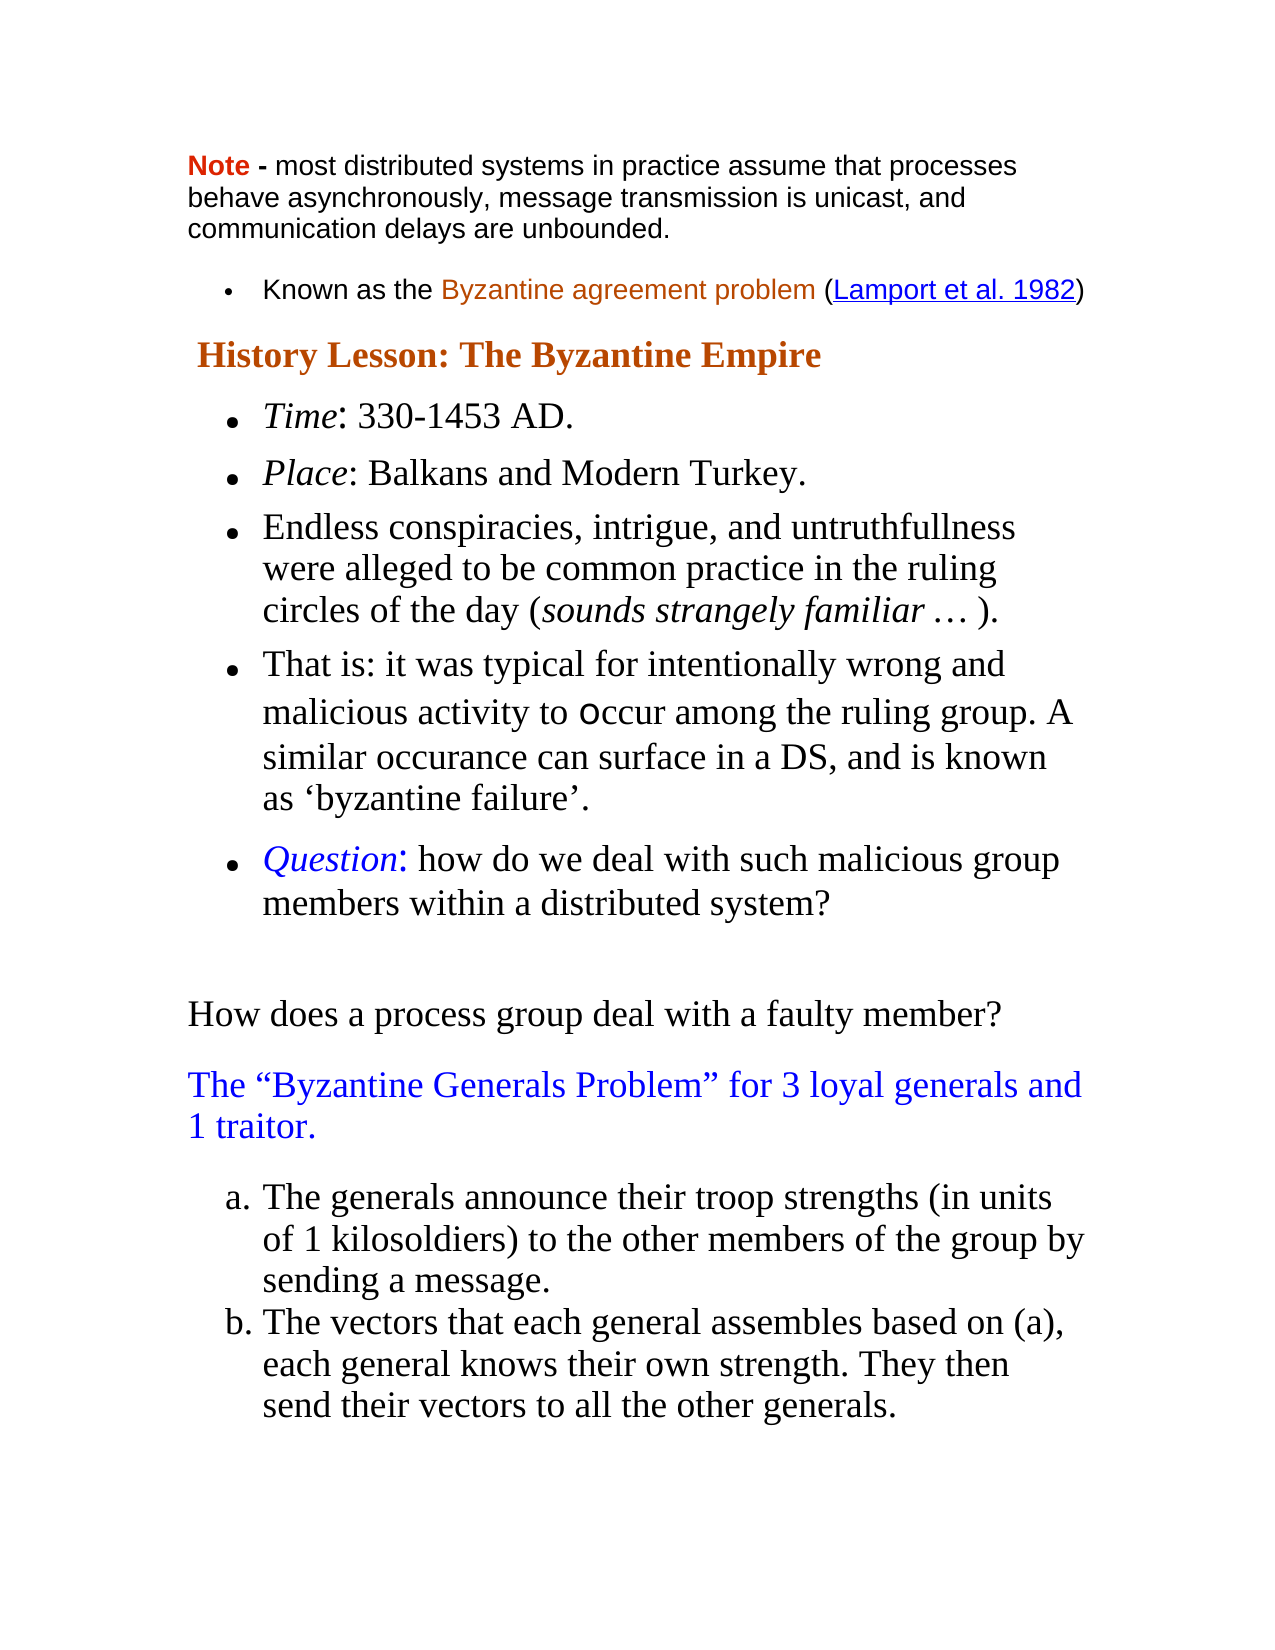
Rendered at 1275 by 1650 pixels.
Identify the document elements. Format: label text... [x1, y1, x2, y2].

list The vectors that each general assembles based on (a), each general knows their own strength. They then send their vectors to all the other generals. [225, 1301, 1087, 1426]
list Question: how do we deal with such malicious group members within a distributed system? [225, 831, 1087, 924]
list Known as the Byzantine agreement problem (Lamport et al. 1982) [225, 273, 1087, 305]
text Note - most distributed systems in practice assume that processes behave asynchronously, message transmission is unicast, and communication delays are unbounded. [187, 150, 1087, 244]
text How does a process group deal with a faulty member? [187, 993, 1087, 1035]
list Place: Balkans and Modern Turkey. [225, 452, 1087, 493]
list The generals announce their troop strengths (in units of 1 kilosoldiers) to the other members of the group by sending a message. [225, 1176, 1087, 1301]
text History Lesson: The Byzantine Empire [187, 334, 1087, 376]
text The “Byzantine Generals Problem” for 3 loyal generals and 1 traitor. [187, 1064, 1087, 1147]
list Time: 330-1453 AD. [225, 388, 1087, 439]
list Endless conspiracies, intrigue, and untruthfullness were alleged to be common practice in the ruling circles of the day (sounds strangely familiar … ). [225, 506, 1087, 631]
list That is: it was typical for intentionally wrong and malicious activity to occur among the ruling group. A similar occurance can surface in a DS, and is known as ‘byzantine failure’. [225, 643, 1087, 819]
